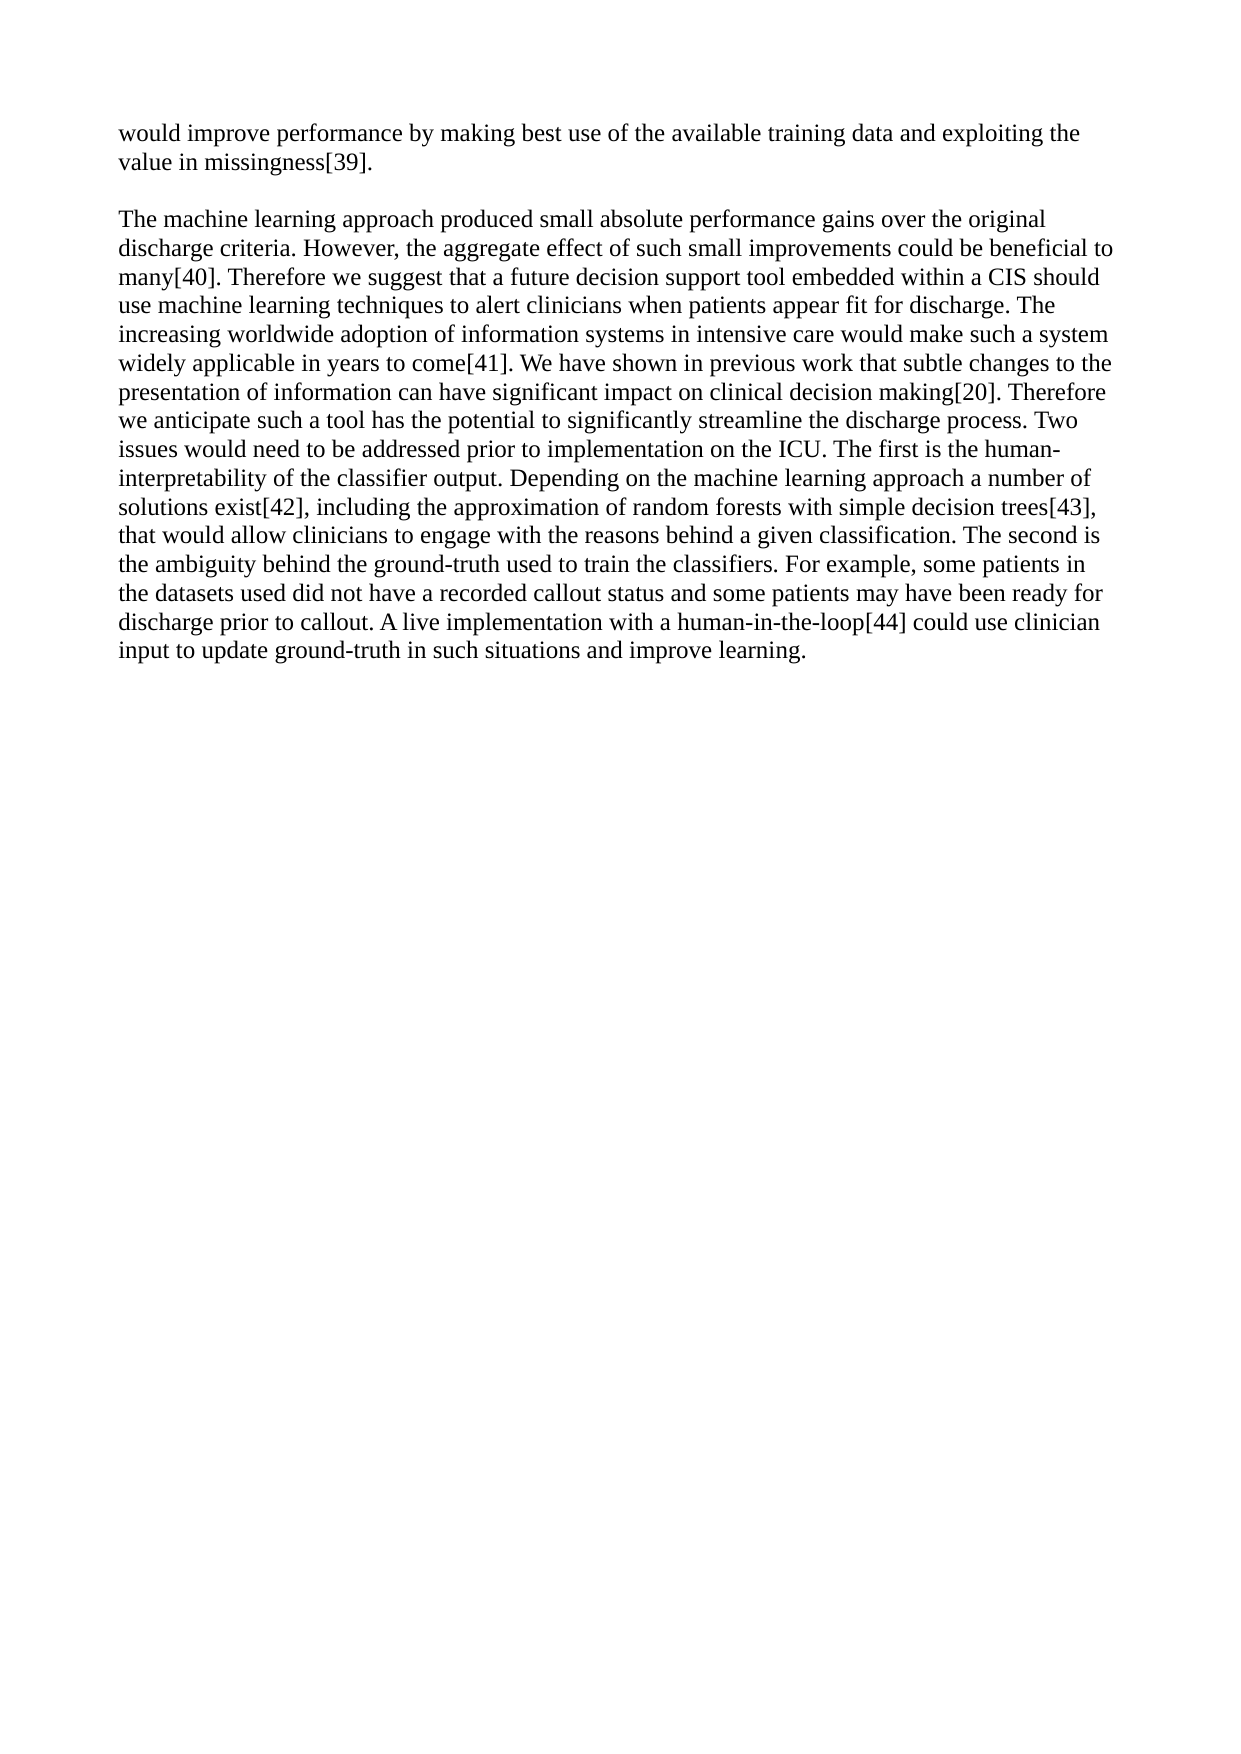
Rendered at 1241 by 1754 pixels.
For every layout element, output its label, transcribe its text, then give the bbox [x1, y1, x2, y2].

text would improve performance by making best use of the available training data and exploiting the value in missingness[39]⁠. [118, 118, 1122, 176]
text The machine learning approach produced small absolute performance gains over the original discharge criteria. However, the aggregate effect of such small improvements could be beneficial to many[40]⁠. Therefore we suggest that a future decision support tool embedded within a CIS should use machine learning techniques to alert clinicians when patients appear fit for discharge. The increasing worldwide adoption of information systems in intensive care would make such a system widely applicable in years to come[41]⁠. We have shown in previous work that subtle changes to the presentation of information can have significant impact on clinical decision making[20]⁠. Therefore we anticipate such a tool has the potential to significantly streamline the discharge process. Two issues would need to be addressed prior to implementation on the ICU. The first is the human-interpretability of the classifier output. Depending on the machine learning approach a number of solutions exist[42]⁠, including the approximation of random forests with simple decision trees[43]⁠, that would allow clinicians to engage with the reasons behind a given classification. The second is the ambiguity behind the ground-truth used to train the classifiers. For example, some patients in the datasets used did not have a recorded callout status and some patients may have been ready for discharge prior to callout. A live implementation with a human-in-the-loop[44]⁠ could use clinician input to update ground-truth in such situations and improve learning. [118, 204, 1122, 664]
